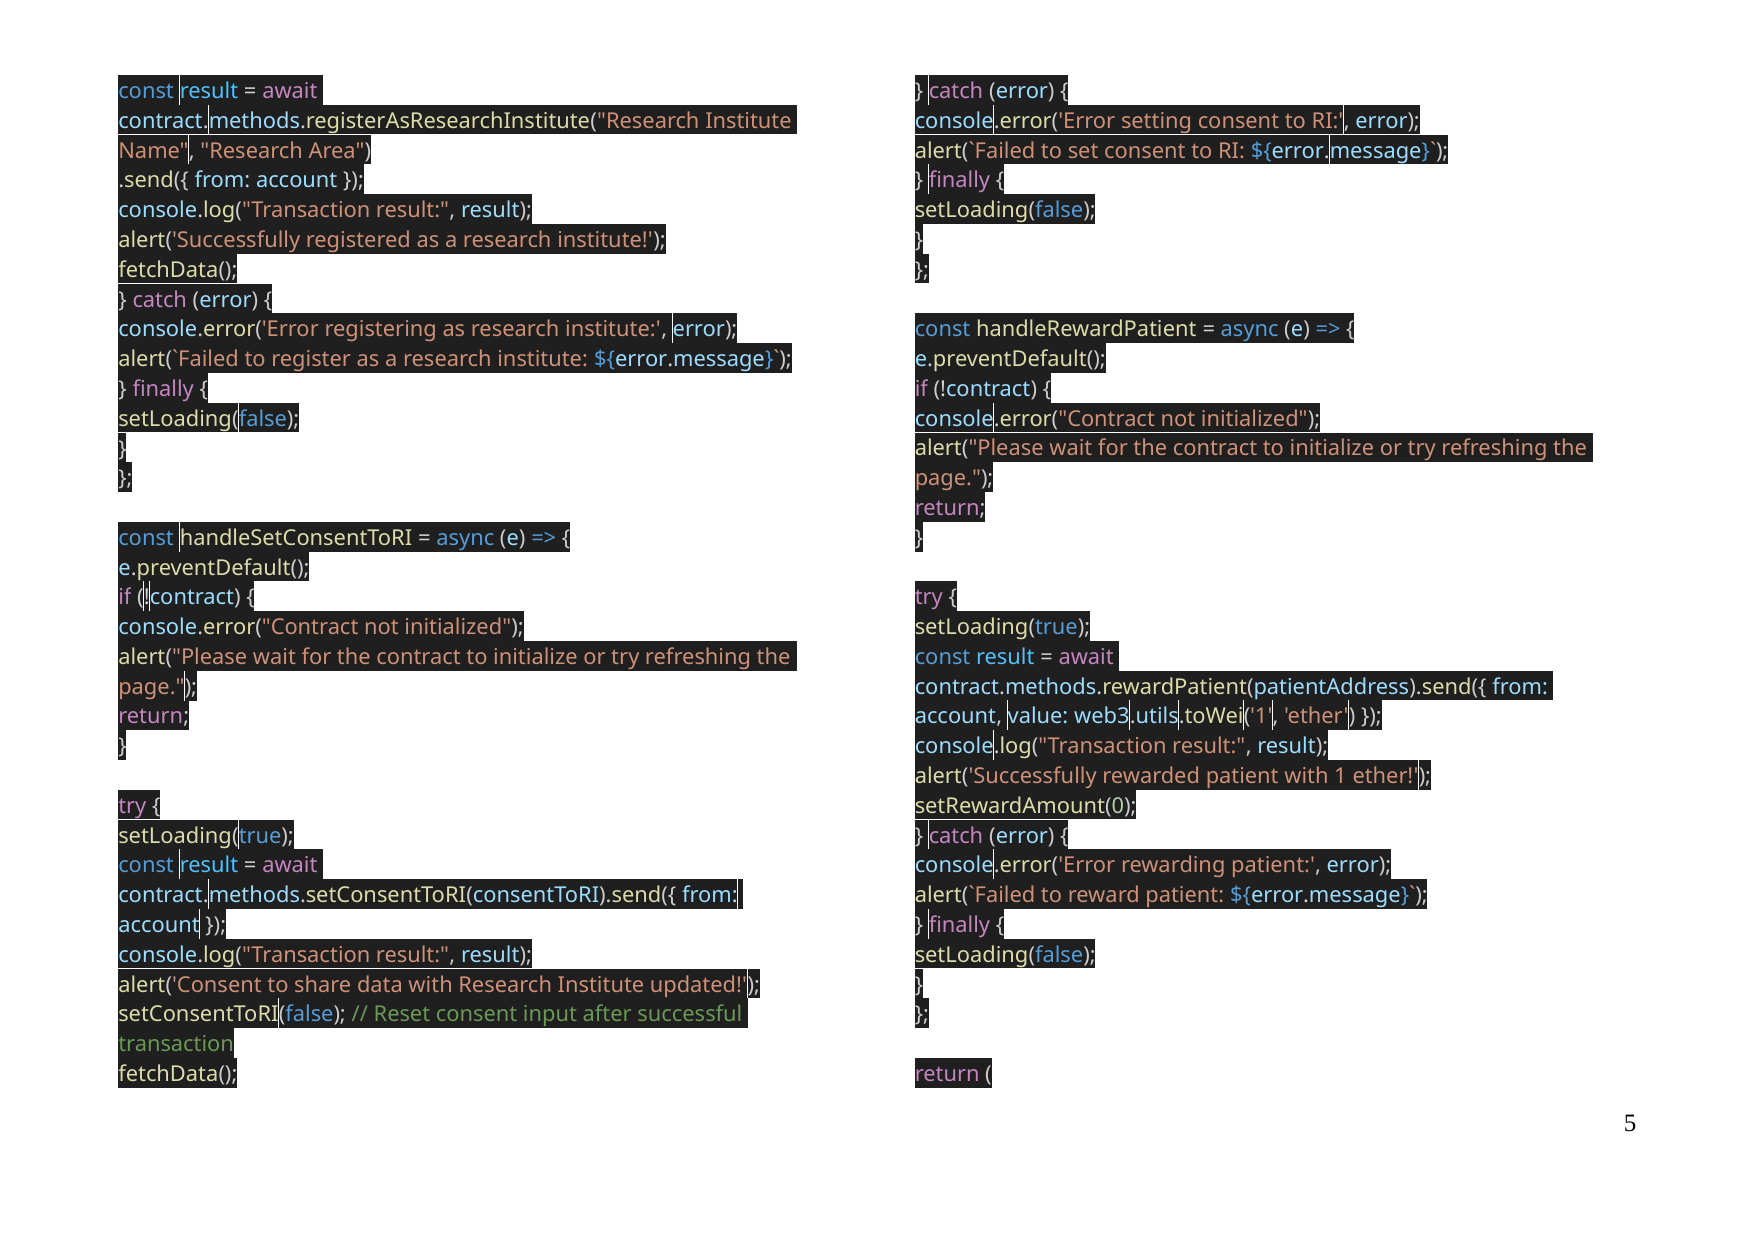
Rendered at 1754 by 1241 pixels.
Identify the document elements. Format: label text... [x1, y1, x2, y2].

text setLoading(false); [914, 194, 1636, 224]
text console.log("Transaction result:", result); [118, 939, 839, 968]
text return ( [914, 1058, 1636, 1088]
text const result = await contract.methods.registerAsResearchInstitute("Research Institute Name", "Research Area") [118, 75, 839, 164]
text return; [914, 492, 1636, 522]
text alert(`Failed to reward patient: ${error.message}`); [914, 879, 1636, 909]
text console.error("Contract not initialized"); [914, 403, 1636, 432]
text const handleRewardPatient = async (e) => { [914, 313, 1636, 343]
text alert('Consent to share data with Research Institute updated!'); [118, 968, 839, 998]
text console.error('Error registering as research institute:', error); [118, 313, 839, 343]
text console.log("Transaction result:", result); [118, 194, 839, 224]
text } [914, 968, 1636, 998]
text } [118, 730, 839, 760]
text setRewardAmount(0); [914, 790, 1636, 819]
text console.error('Error rewarding patient:', error); [914, 849, 1636, 879]
text } finally { [118, 373, 839, 403]
text } [914, 522, 1636, 552]
text alert(`Failed to set consent to RI: ${error.message}`); [914, 134, 1636, 164]
text alert('Successfully rewarded patient with 1 ether!'); [914, 760, 1636, 790]
text e.preventDefault(); [118, 552, 839, 581]
text } finally { [914, 164, 1636, 194]
text }; [914, 998, 1636, 1028]
text fetchData(); [118, 1058, 839, 1088]
text setLoading(false); [118, 403, 839, 432]
text } [118, 432, 839, 462]
text console.log("Transaction result:", result); [914, 730, 1636, 760]
text console.error("Contract not initialized"); [118, 611, 839, 641]
text setLoading(true); [914, 611, 1636, 641]
text const result = await contract.methods.setConsentToRI(consentToRI).send({ from: account }); [118, 849, 839, 939]
text const result = await contract.methods.rewardPatient(patientAddress).send({ from: account, value: web3.utils.toWei('1', 'ether') }); [914, 641, 1636, 730]
text return; [118, 701, 839, 730]
text } catch (error) { [914, 75, 1636, 105]
text alert("Please wait for the contract to initialize or try refreshing the page."); [914, 432, 1636, 492]
text try { [118, 790, 839, 819]
text e.preventDefault(); [914, 343, 1636, 373]
text alert(`Failed to register as a research institute: ${error.message}`); [118, 343, 839, 373]
text setConsentToRI(false); // Reset consent input after successful transaction [118, 998, 839, 1058]
text alert('Successfully registered as a research institute!'); [118, 224, 839, 254]
text } finally { [914, 909, 1636, 939]
text .send({ from: account }); [118, 164, 839, 194]
text } catch (error) { [118, 283, 839, 313]
text if (!contract) { [914, 373, 1636, 403]
text }; [118, 462, 839, 492]
text }; [914, 254, 1636, 283]
text const handleSetConsentToRI = async (e) => { [118, 522, 839, 552]
text } catch (error) { [914, 819, 1636, 849]
text try { [914, 581, 1636, 611]
text alert("Please wait for the contract to initialize or try refreshing the page."); [118, 641, 839, 701]
text } [914, 224, 1636, 254]
text setLoading(true); [118, 819, 839, 849]
text if (!contract) { [118, 581, 839, 611]
text fetchData(); [118, 254, 839, 283]
text setLoading(false); [914, 939, 1636, 968]
text console.error('Error setting consent to RI:', error); [914, 105, 1636, 134]
